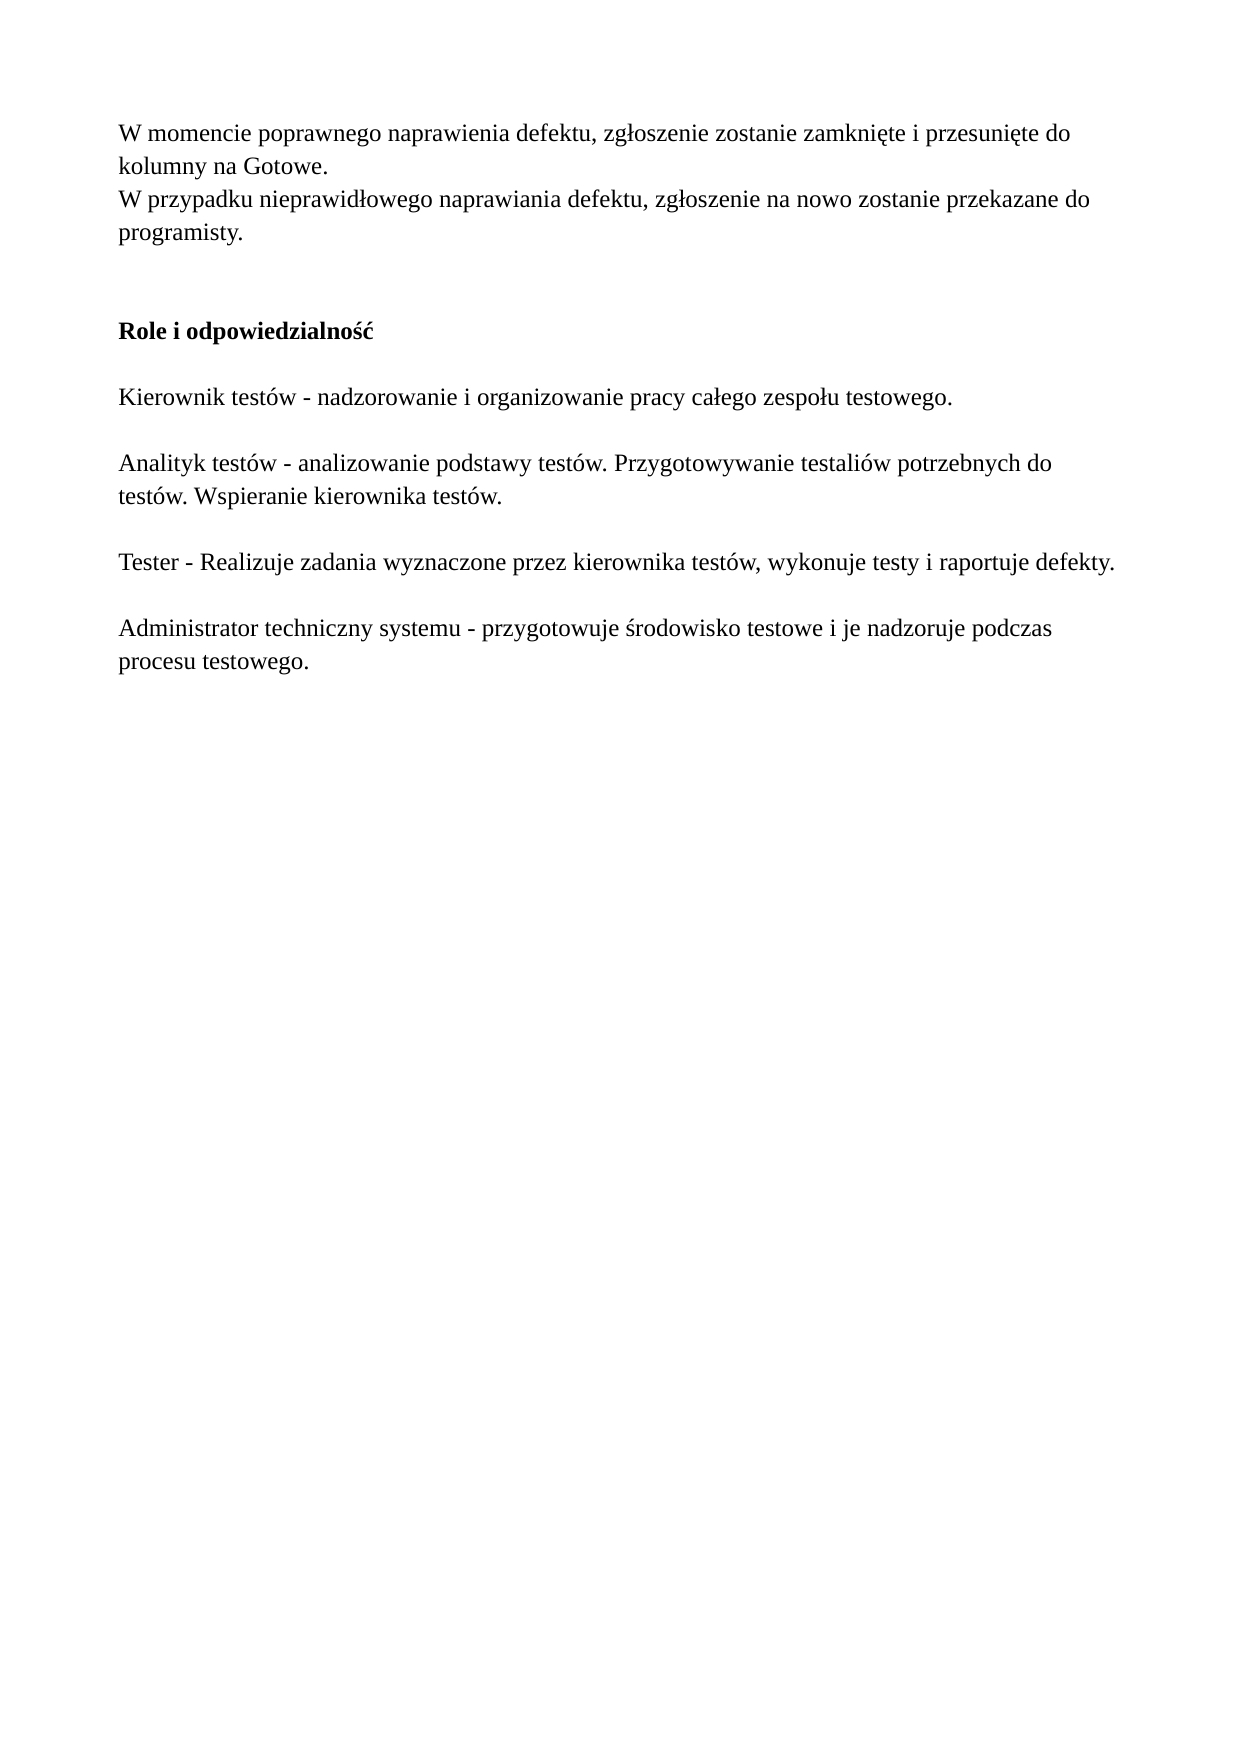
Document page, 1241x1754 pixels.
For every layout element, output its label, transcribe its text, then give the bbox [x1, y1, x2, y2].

text Role i odpowiedzialność [118, 316, 1122, 345]
text Kierownik testów - nadzorowanie i organizowanie pracy całego zespołu testowego. [118, 382, 1122, 411]
text Analityk testów - analizowanie podstawy testów. Przygotowywanie testaliów potrzebnych do testów. Wspieranie kierownika testów. [118, 448, 1122, 510]
text Tester - Realizuje zadania wyznaczone przez kierownika testów, wykonuje testy i raportuje defekty. [118, 547, 1122, 576]
text Administrator techniczny systemu - przygotowuje środowisko testowe i je nadzoruje podczas procesu testowego. [118, 613, 1122, 675]
text W przypadku nieprawidłowego naprawiania defektu, zgłoszenie na nowo zostanie przekazane do programisty. [118, 184, 1122, 246]
text W momencie poprawnego naprawienia defektu, zgłoszenie zostanie zamknięte i przesunięte do kolumny na Gotowe. [118, 118, 1122, 180]
